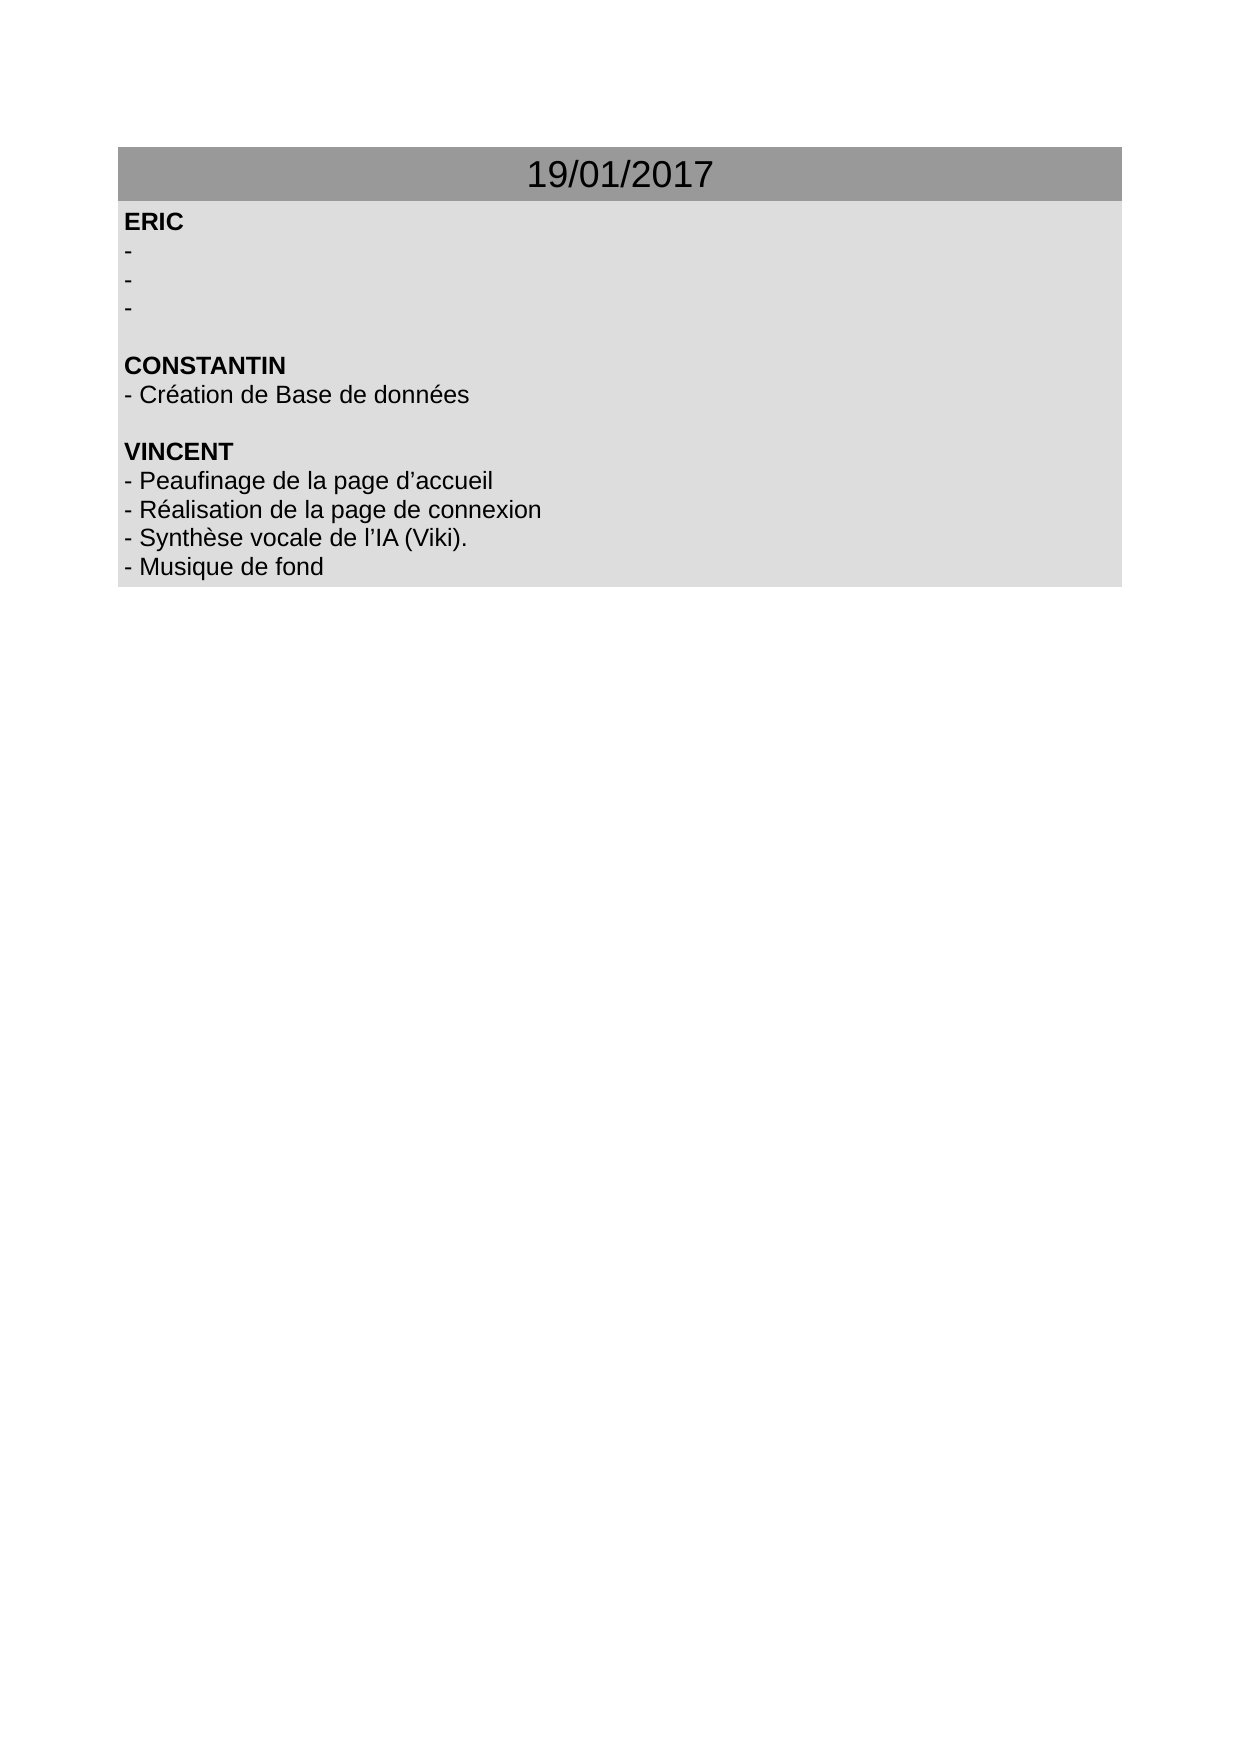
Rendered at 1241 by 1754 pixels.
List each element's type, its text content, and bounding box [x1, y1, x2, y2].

table_cell ERIC - - - CONSTANTIN - Création de Base de données VINCENT - Peaufinage de la page d’accueil - Réalisation de la page de connexion - Synthèse vocale de l’IA (Viki). - Musique de fond [118, 201, 1122, 587]
table_header 19/01/2017 [118, 147, 1122, 201]
